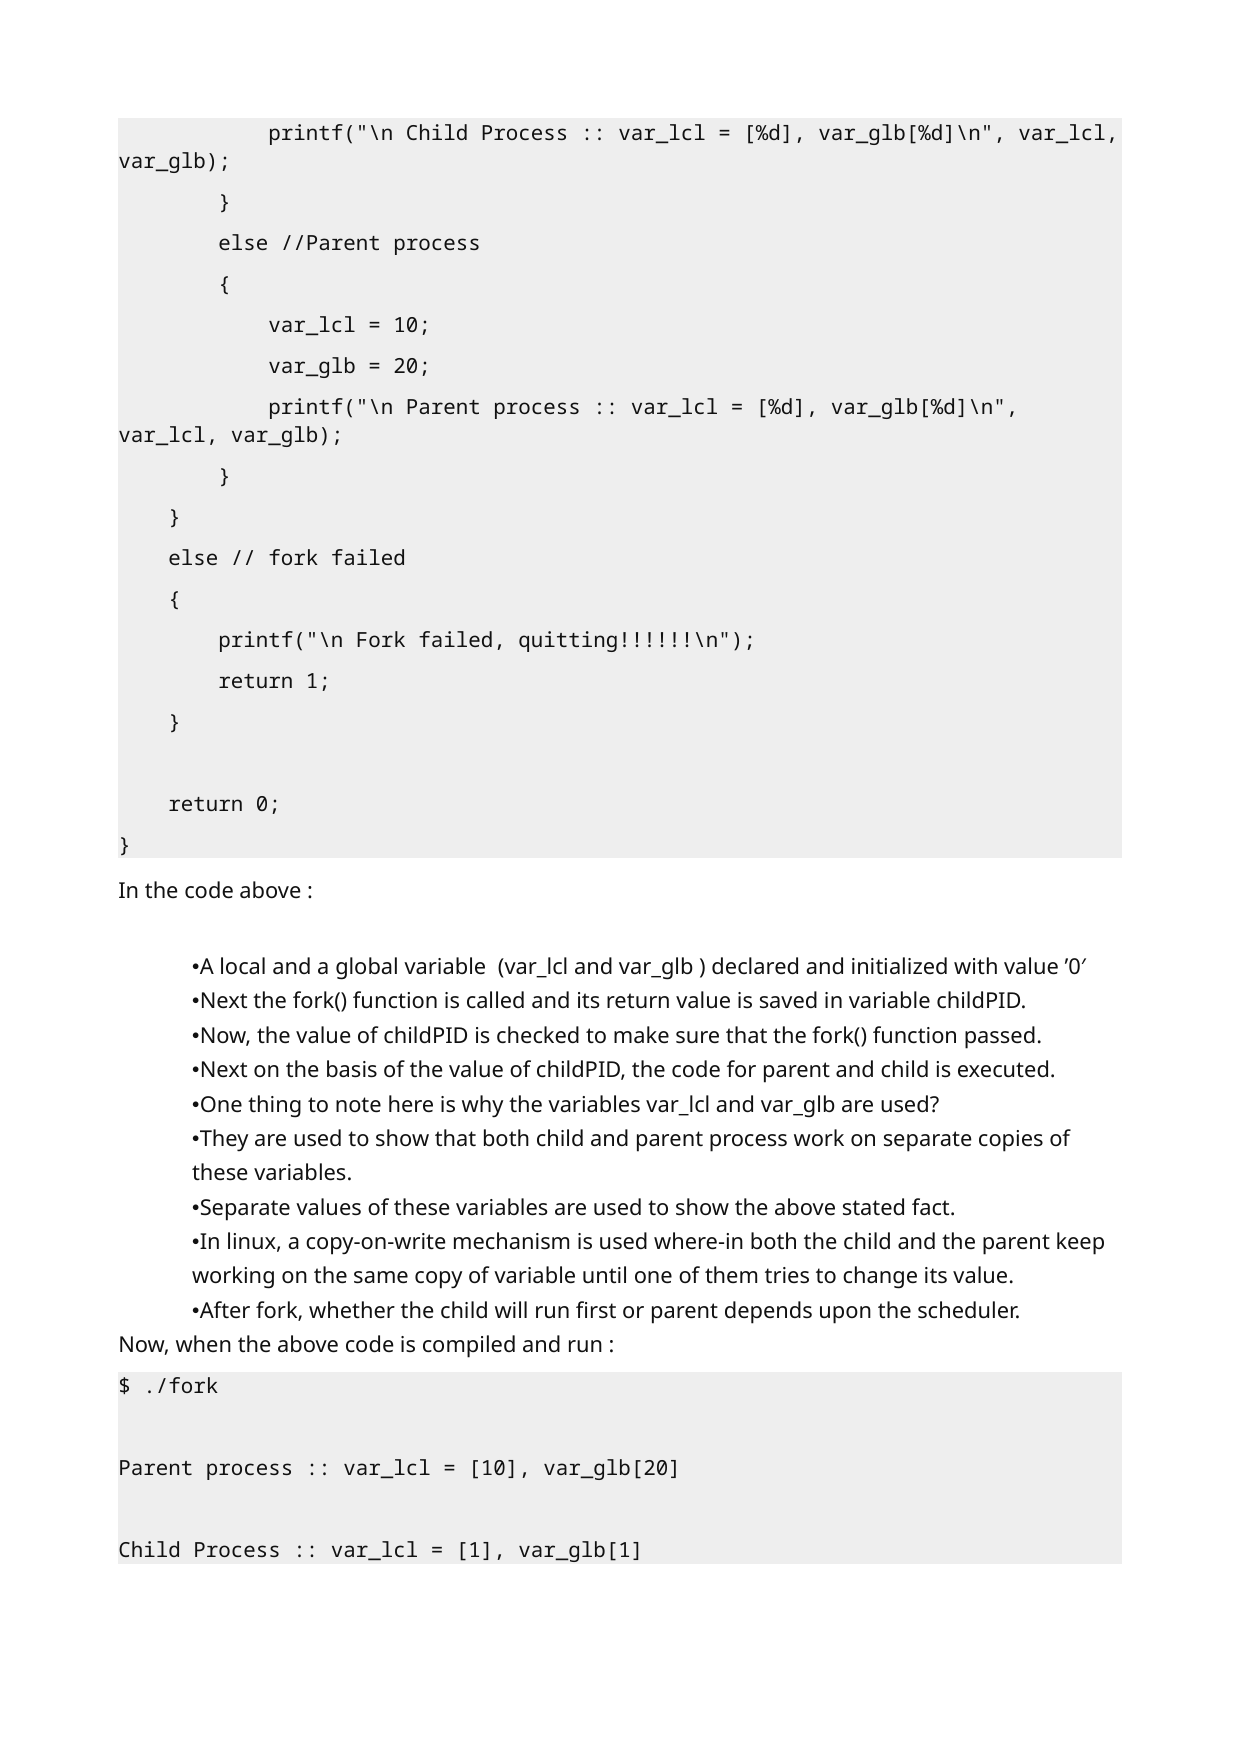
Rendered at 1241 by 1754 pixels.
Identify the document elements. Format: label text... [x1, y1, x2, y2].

list After fork, whether the child will run first or parent depends upon the scheduler. [118, 1290, 1122, 1325]
text In the code above : [118, 871, 1122, 905]
list Next on the basis of the value of childPID, the code for parent and child is executed. [118, 1050, 1122, 1084]
text } [118, 830, 1122, 858]
text printf("\n Parent process :: var_lcl = [%d], var_glb[%d]\n", var_lcl, var_glb); [118, 392, 1122, 449]
list They are used to show that both child and parent process work on separate copies of these variables. [118, 1118, 1122, 1187]
list Separate values of these variables are used to show the above stated fact. [118, 1187, 1122, 1222]
text var_glb = 20; [118, 351, 1122, 380]
list Next the fork() function is called and its return value is saved in variable childPID. [118, 981, 1122, 1015]
text } [118, 707, 1122, 736]
text else // fork failed [118, 543, 1122, 572]
text printf("\n Child Process :: var_lcl = [%d], var_glb[%d]\n", var_lcl, var_glb); [118, 118, 1122, 175]
text return 1; [118, 666, 1122, 695]
text return 0; [118, 789, 1122, 817]
text else //Parent process [118, 228, 1122, 257]
text Now, when the above code is compiled and run : [118, 1325, 1122, 1359]
text Parent process :: var_lcl = [10], var_glb[20] [118, 1453, 1122, 1482]
list One thing to note here is why the variables var_lcl and var_glb are used? [118, 1084, 1122, 1118]
text { [118, 584, 1122, 613]
list Now, the value of childPID is checked to make sure that the fork() function passed. [118, 1015, 1122, 1050]
text { [118, 269, 1122, 298]
text } [118, 187, 1122, 216]
text } [118, 502, 1122, 531]
list A local and a global variable (var_lcl and var_glb ) declared and initialized with value ’0′ [118, 947, 1122, 981]
text Child Process :: var_lcl = [1], var_glb[1] [118, 1535, 1122, 1564]
list In linux, a copy-on-write mechanism is used where-in both the child and the parent keep working on the same copy of variable until one of them tries to change its value. [118, 1222, 1122, 1290]
text $ ./fork [118, 1372, 1122, 1400]
text var_lcl = 10; [118, 310, 1122, 339]
text } [118, 462, 1122, 490]
text printf("\n Fork failed, quitting!!!!!!\n"); [118, 625, 1122, 654]
